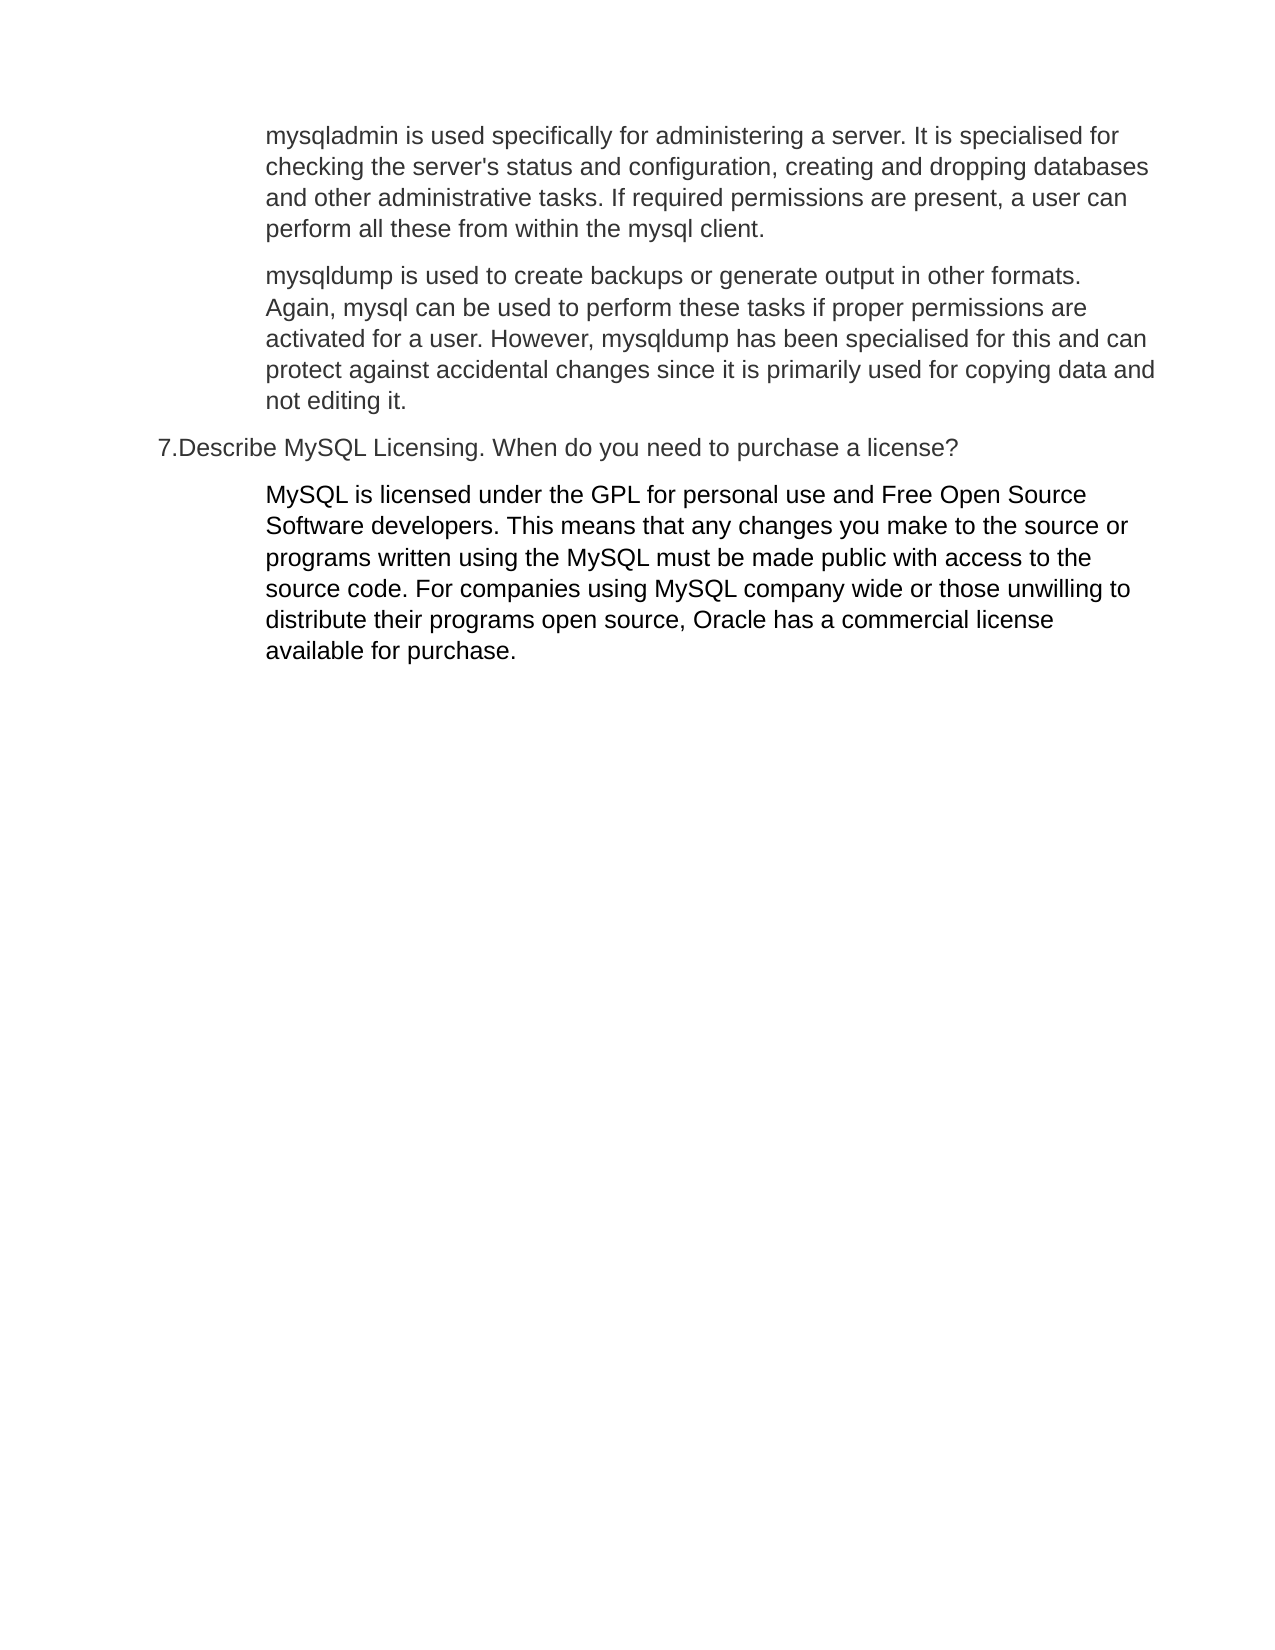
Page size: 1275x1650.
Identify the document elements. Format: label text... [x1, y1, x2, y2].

list mysqladmin is used specifically for administering a server. It is specialised for checking the server's status and configuration, creating and dropping databases and other administrative tasks. If required permissions are present, a user can perform all these from within the mysql client. [236, 118, 1157, 243]
list Describe MySQL Licensing. When do you need to purchase a license? [118, 431, 1157, 462]
list MySQL is licensed under the GPL for personal use and Free Open Source Software developers. This means that any changes you make to the source or programs written using the MySQL must be made public with access to the source code. For companies using MySQL company wide or those unwilling to distribute their programs open source, Oracle has a commercial license available for purchase. [236, 477, 1157, 665]
list mysqldump is used to create backups or generate output in other formats. Again, mysql can be used to perform these tasks if proper permissions are activated for a user. However, mysqldump has been specialised for this and can protect against accidental changes since it is primarily used for copying data and not editing it. [236, 259, 1157, 415]
